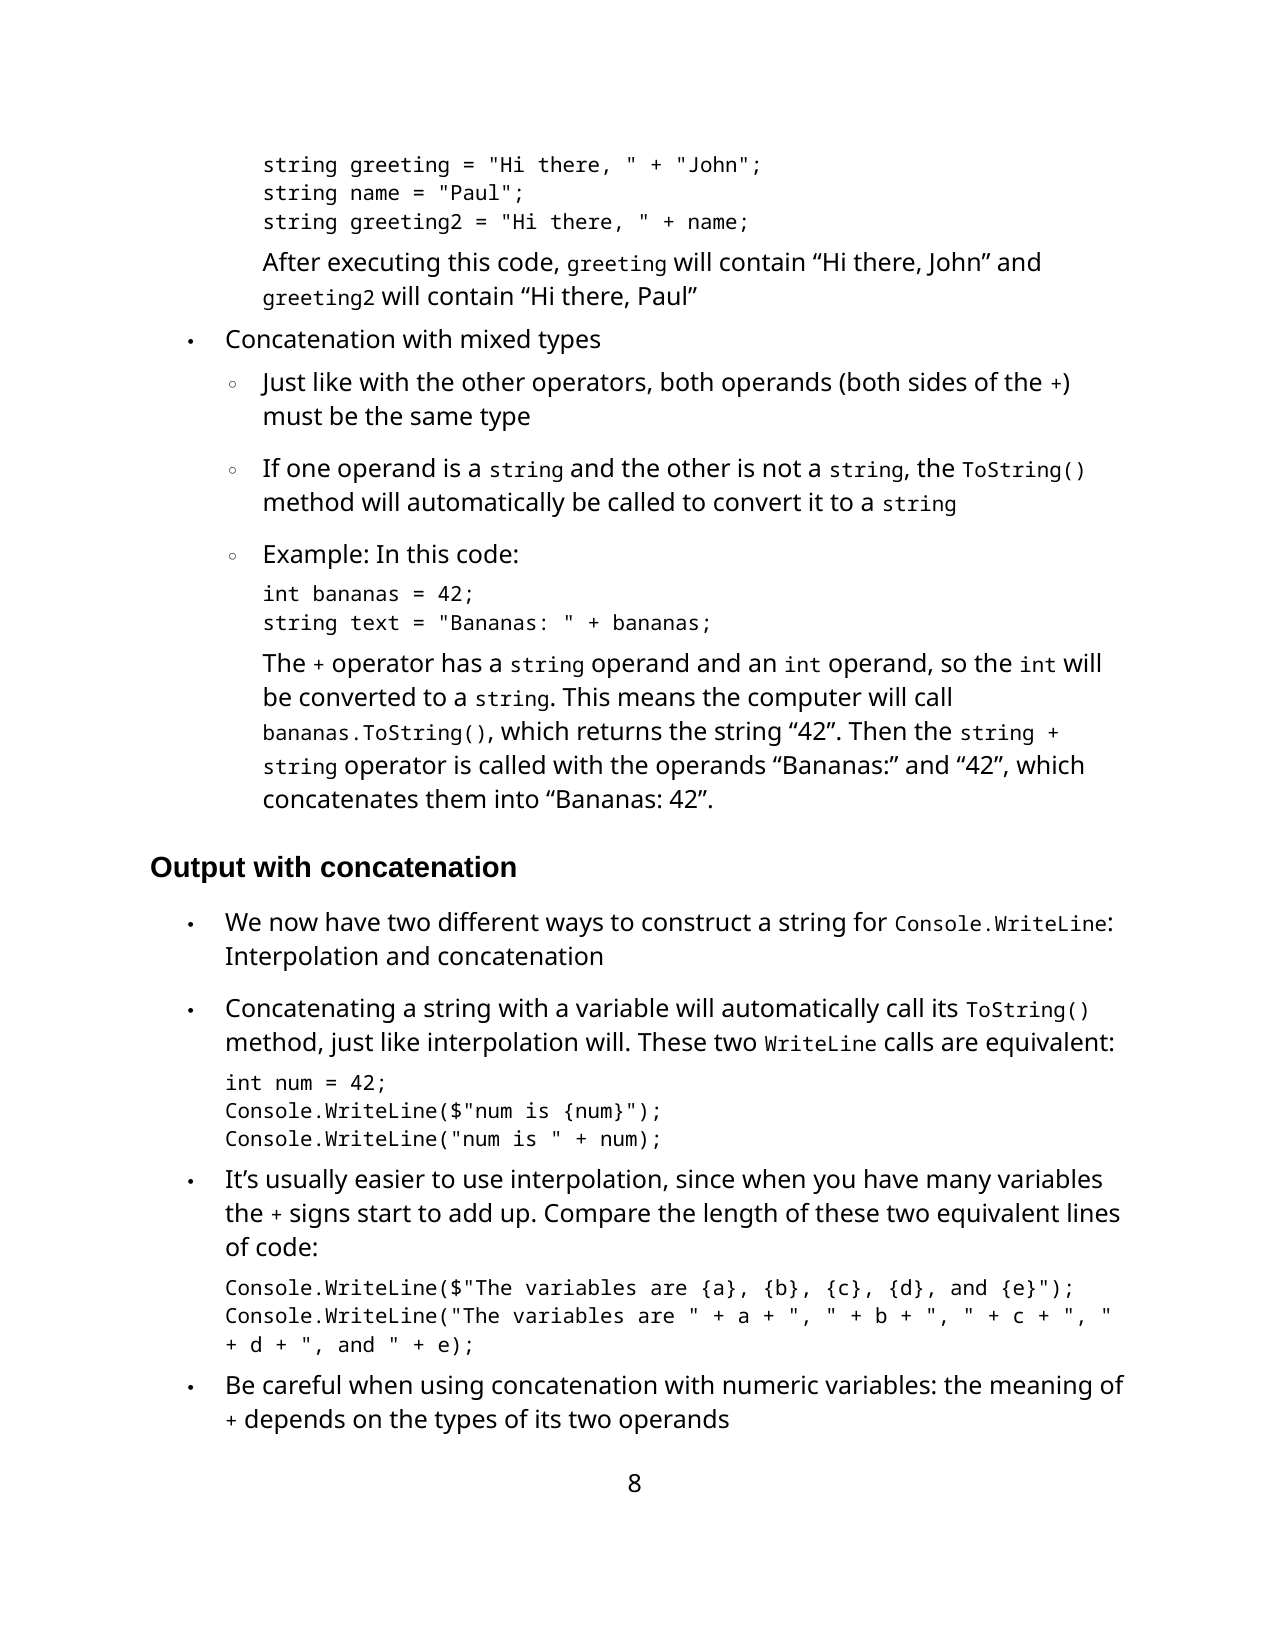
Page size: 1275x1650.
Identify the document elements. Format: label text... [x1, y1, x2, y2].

list Concatenation with mixed types [187, 321, 1125, 355]
list We now have two different ways to construct a string for Console.WriteLine: Interpolation and concatenation [187, 904, 1125, 973]
list It’s usually easier to use interpolation, since when you have many variables the + signs start to add up. Compare the length of these two equivalent lines of code: [187, 1162, 1125, 1264]
list Console.WriteLine($"The variables are {a}, {b}, {c}, {d}, and {e}"); [187, 1273, 1125, 1302]
list Console.WriteLine("num is " + num); [187, 1124, 1125, 1153]
list Concatenating a string with a variable will automatically call its ToString() method, just like interpolation will. These two WriteLine calls are equivalent: [187, 991, 1125, 1059]
list Console.WriteLine("The variables are " + a + ", " + b + ", " + c + ", " + d + ", and " + e); [187, 1302, 1125, 1358]
list Be careful when using concatenation with numeric variables: the meaning of + depends on the types of its two operands [187, 1367, 1125, 1436]
list Example: In this code: [225, 536, 1125, 571]
list string greeting = "Hi there, " + "John"; [225, 150, 1125, 178]
list After executing this code, greeting will contain “Hi there, John” and greeting2 will contain “Hi there, Paul” [225, 244, 1125, 312]
list string name = "Paul"; [225, 178, 1125, 207]
list string text = "Bananas: " + bananas; [225, 608, 1125, 636]
list Just like with the other operators, both operands (both sides of the +) must be the same type [225, 364, 1125, 432]
subtitle Output with concatenation [150, 849, 1125, 883]
list int num = 42; [187, 1068, 1125, 1096]
list The + operator has a string operand and an int operand, so the int will be converted to a string. This means the computer will call bananas.ToString(), which returns the string “42”. Then the string + string operator is called with the operands “Bananas:” and “42”, which concatenates them into “Bananas: 42”. [225, 645, 1125, 816]
list string greeting2 = "Hi there, " + name; [225, 207, 1125, 235]
list If one operand is a string and the other is not a string, the ToString() method will automatically be called to convert it to a string [225, 450, 1125, 518]
list int bananas = 42; [225, 579, 1125, 608]
list Console.WriteLine($"num is {num}"); [187, 1096, 1125, 1124]
